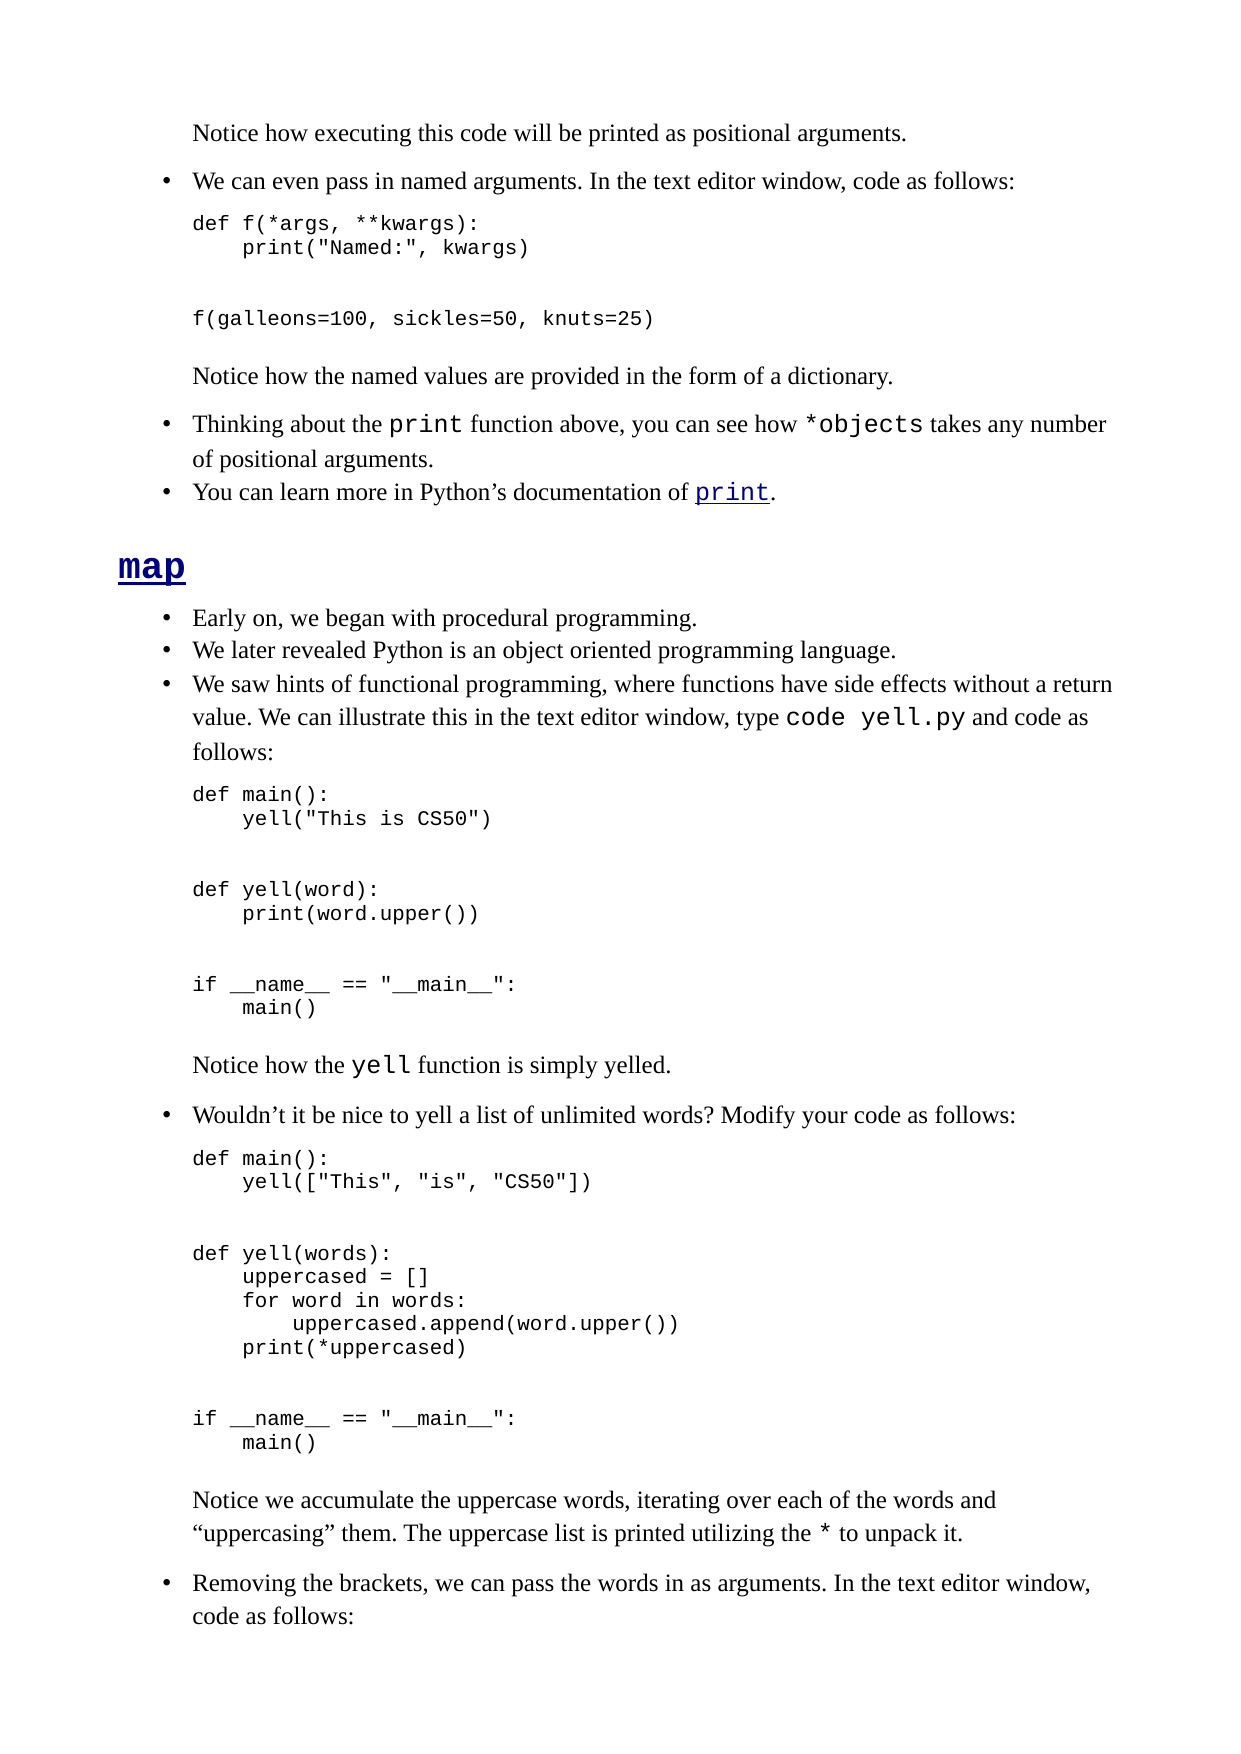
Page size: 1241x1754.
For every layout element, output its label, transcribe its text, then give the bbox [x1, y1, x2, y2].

list We later revealed Python is an object oriented programming language. [162, 636, 1122, 664]
list uppercased = [] [162, 1266, 1122, 1290]
list We saw hints of functional programming, where functions have side effects without a return value. We can illustrate this in the text editor window, type code yell.py and code as follows: [162, 669, 1122, 766]
list print(*uppercased) [162, 1337, 1122, 1361]
list Notice how the named values are provided in the form of a dictionary. [162, 361, 1122, 390]
list Thinking about the print function above, you can see how *objects takes any number of positional arguments. [162, 409, 1122, 472]
list Notice we accumulate the uppercase words, iterating over each of the words and “uppercasing” them. The uppercase list is printed utilizing the * to unpack it. [162, 1485, 1122, 1549]
list yell("This is CS50") [162, 808, 1122, 832]
list Notice how executing this code will be printed as positional arguments. [162, 118, 1122, 147]
list def yell(words): [162, 1242, 1122, 1266]
list def yell(word): [162, 879, 1122, 903]
list def f(*args, **kwargs): [162, 213, 1122, 237]
list Notice how the yell function is simply yelled. [162, 1050, 1122, 1081]
list Wouldn’t it be nice to yell a list of unlimited words? Modify your code as follows: [162, 1100, 1122, 1129]
list main() [162, 1432, 1122, 1455]
list if __name__ == "__main__": [162, 973, 1122, 997]
list yell(["This", "is", "CS50"]) [162, 1172, 1122, 1195]
list Early on, we began with procedural programming. [162, 603, 1122, 631]
list uppercased.append(word.upper()) [162, 1313, 1122, 1337]
list for word in words: [162, 1290, 1122, 1313]
list print("Named:", kwargs) [162, 237, 1122, 261]
list def main(): [162, 1148, 1122, 1172]
list print(word.upper()) [162, 903, 1122, 926]
list def main(): [162, 784, 1122, 808]
list if __name__ == "__main__": [162, 1408, 1122, 1432]
list You can learn more in Python’s documentation of print. [162, 477, 1122, 508]
subtitle map [118, 548, 1122, 590]
list Removing the brackets, we can pass the words in as arguments. In the text editor window, code as follows: [162, 1568, 1122, 1629]
list main() [162, 997, 1122, 1021]
list f(galleons=100, sickles=50, knuts=25) [162, 308, 1122, 332]
list We can even pass in named arguments. In the text editor window, code as follows: [162, 166, 1122, 194]
